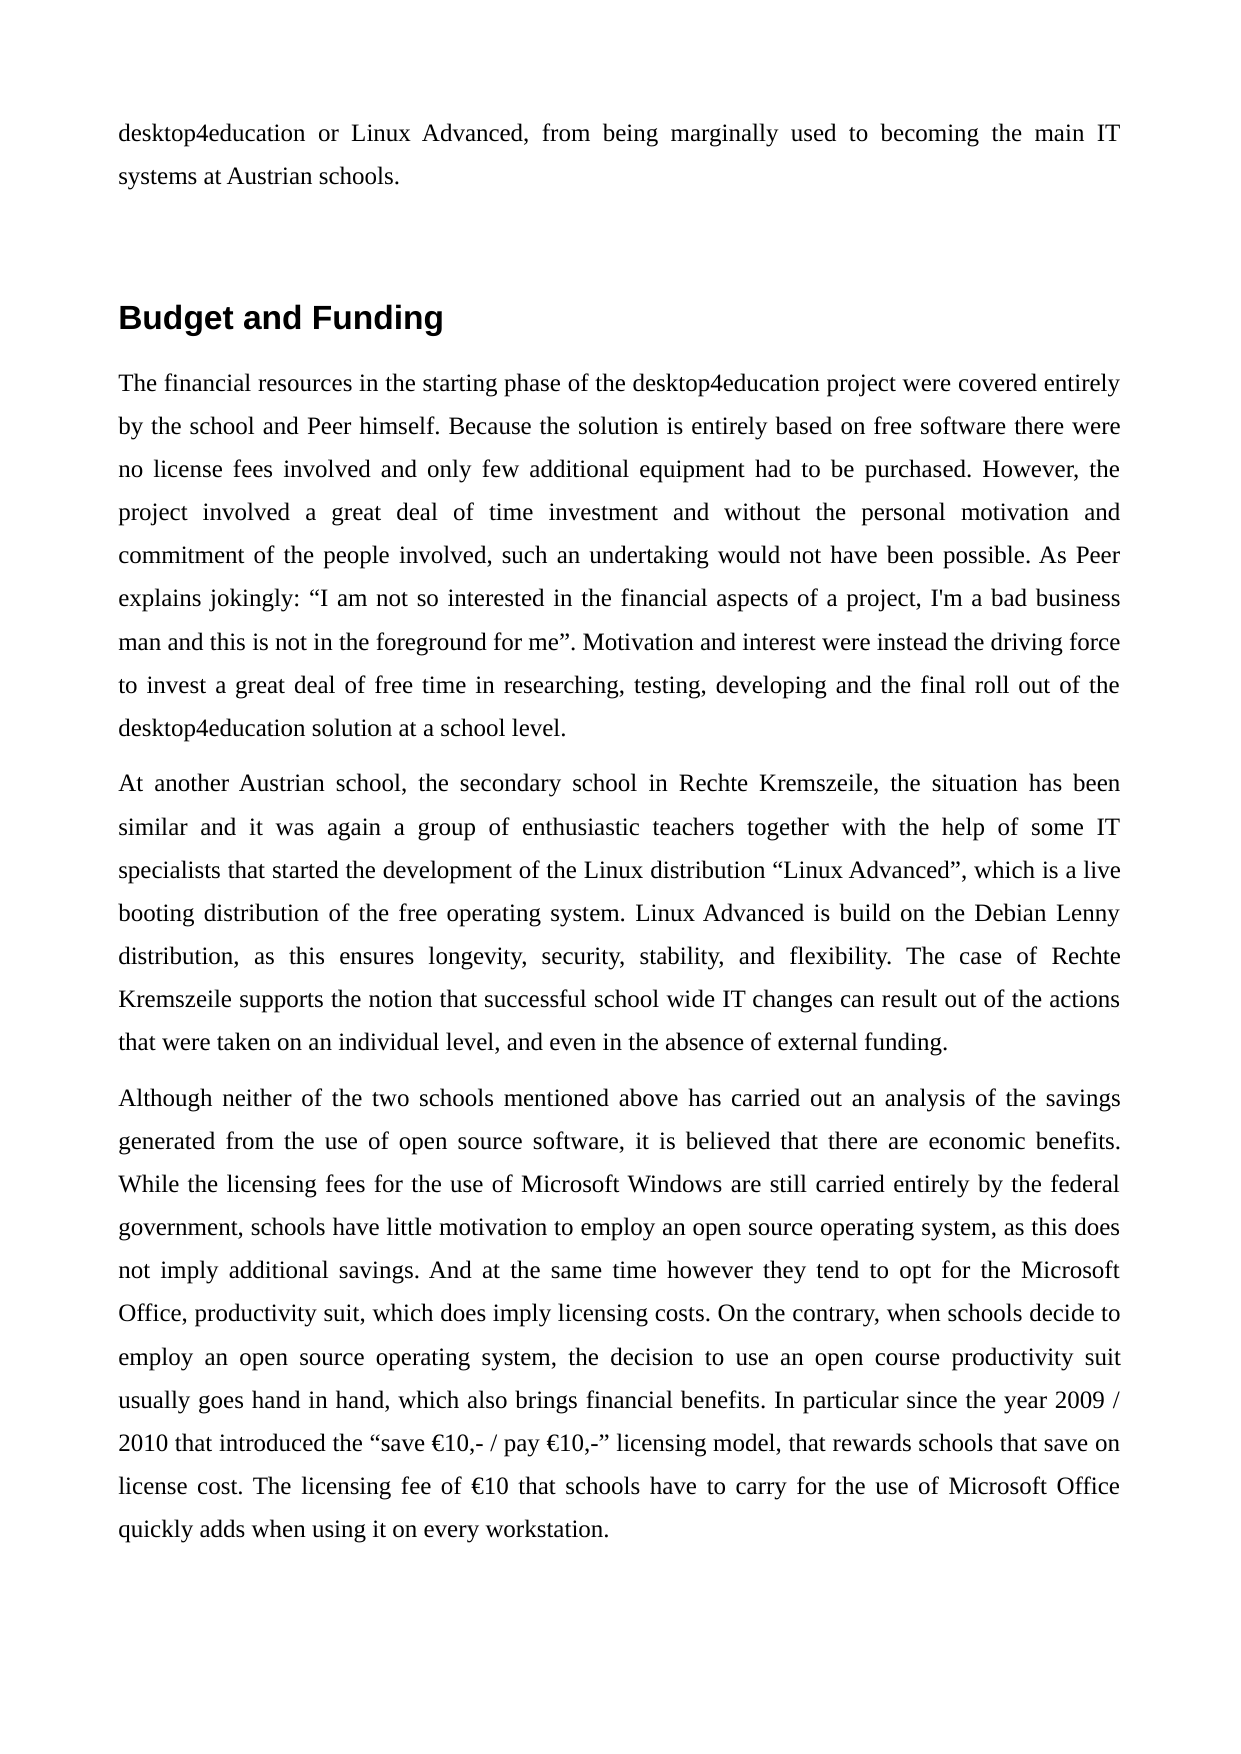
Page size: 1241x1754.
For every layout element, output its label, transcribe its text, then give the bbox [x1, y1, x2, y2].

subtitle Budget and Funding [118, 297, 1122, 336]
text The financial resources in the starting phase of the desktop4education project were covered entirely by the school and Peer himself. Because the solution is entirely based on free software there were no license fees involved and only few additional equipment had to be purchased. However, the project involved a great deal of time investment and without the personal motivation and commitment of the people involved, such an undertaking would not have been possible. As Peer explains jokingly: “I am not so interested in the financial aspects of a project, I'm a bad business man and this is not in the foreground for me”. Motivation and interest were instead the driving force to invest a great deal of free time in researching, testing, developing and the final roll out of the desktop4education solution at a school level. [118, 368, 1122, 742]
text At another Austrian school, the secondary school in Rechte Kremszeile, the situation has been similar and it was again a group of enthusiastic teachers together with the help of some IT specialists that started the development of the Linux distribution “Linux Advanced”, which is a live booting distribution of the free operating system. Linux Advanced is build on the Debian Lenny distribution, as this ensures longevity, security, stability, and flexibility. The case of Rechte Kremszeile supports the notion that successful school wide IT changes can result out of the actions that were taken on an individual level, and even in the absence of external funding. [118, 768, 1122, 1056]
text Although neither of the two schools mentioned above has carried out an analysis of the savings generated from the use of open source software, it is believed that there are economic benefits. While the licensing fees for the use of Microsoft Windows are still carried entirely by the federal government, schools have little motivation to employ an open source operating system, as this does not imply additional savings. And at the same time however they tend to opt for the Microsoft Office, productivity suit, which does imply licensing costs. On the contrary, when schools decide to employ an open source operating system, the decision to use an open course productivity suit usually goes hand in hand, which also brings financial benefits. In particular since the year 2009 / 2010 that introduced the “save €10,- / pay €10,-” licensing model, that rewards schools that save on license cost. The licensing fee of €10 that schools have to carry for the use of Microsoft Office quickly adds when using it on every workstation. [118, 1083, 1122, 1543]
text desktop4education or Linux Advanced, from being marginally used to becoming the main IT systems at Austrian schools. [118, 118, 1122, 190]
